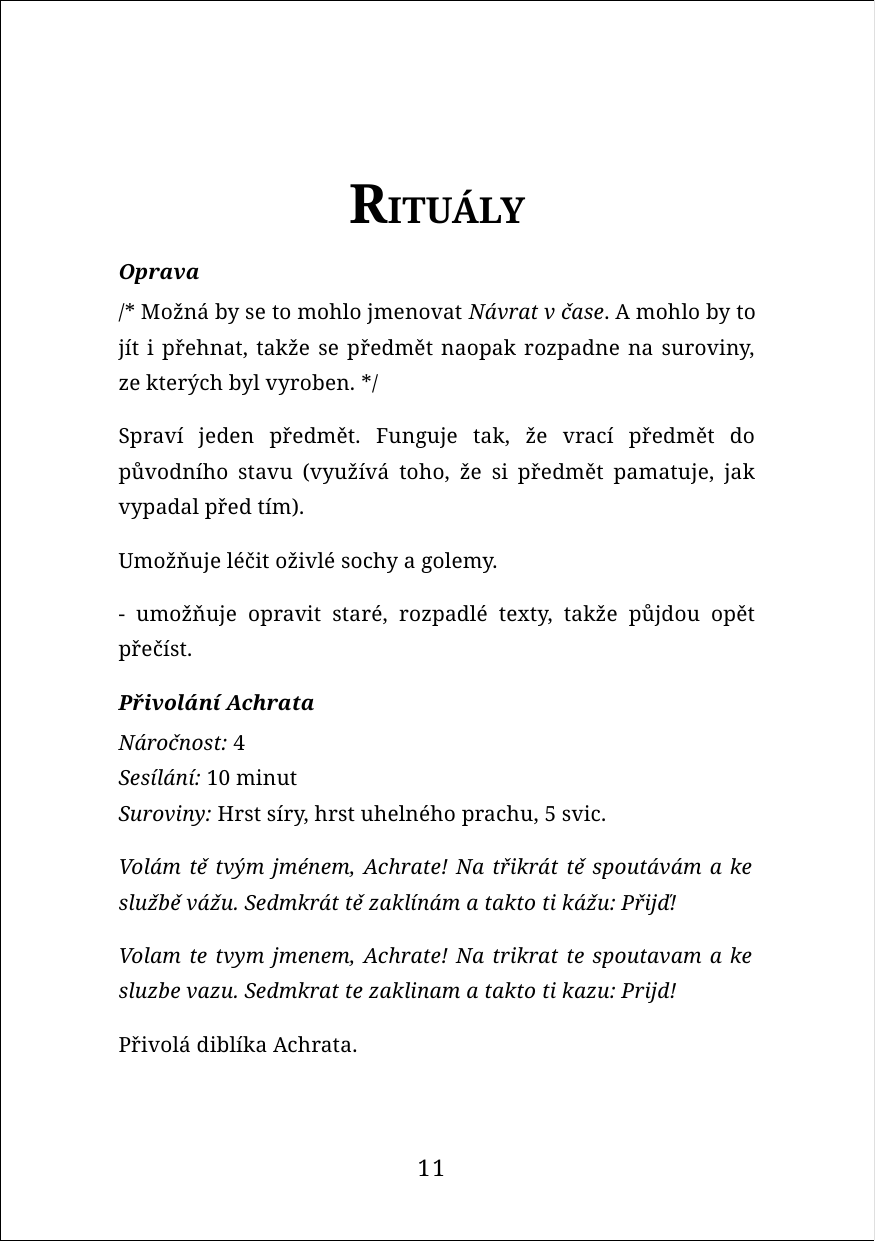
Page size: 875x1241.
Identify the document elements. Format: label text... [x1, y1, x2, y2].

text - umožňuje opravit staré, rozpadlé texty, takže půjdou opět přečíst. [118, 599, 756, 663]
text Spraví jeden předmět. Funguje tak, že vrací předmět do původního stavu (využívá toho, že si předmět pamatuje, jak vypadal před tím). [118, 421, 756, 521]
text /* Možná by se to mohlo jmenovat Návrat v čase. A mohlo by to jít i přehnat, takže se předmět naopak rozpadne na suroviny, ze kterých byl vyroben. */ [118, 297, 756, 397]
text Volam te tvym jmenem, Achrate! Na trikrat te spoutavam a ke sluzbe vazu. Sedmkrat te zaklinam a takto ti kazu: Prijd! [118, 941, 756, 1005]
subtitle Oprava [118, 257, 756, 285]
text Umožňuje léčit oživlé sochy a golemy. [118, 546, 756, 574]
subtitle Přivolání Achrata [118, 688, 756, 716]
text Přivolá diblíka Achrata. [118, 1030, 756, 1058]
text Volám tě tvým jménem, Achrate! Na třikrát tě spoutávám a ke službě vážu. Sedmkrát tě zaklínám a takto ti kážu: Přijď! [118, 852, 756, 916]
text Náročnost: 4 Sesílání: 10 minut Suroviny: Hrst síry, hrst uhelného prachu, 5 svic. [118, 728, 756, 827]
subtitle Rituály [118, 166, 756, 239]
